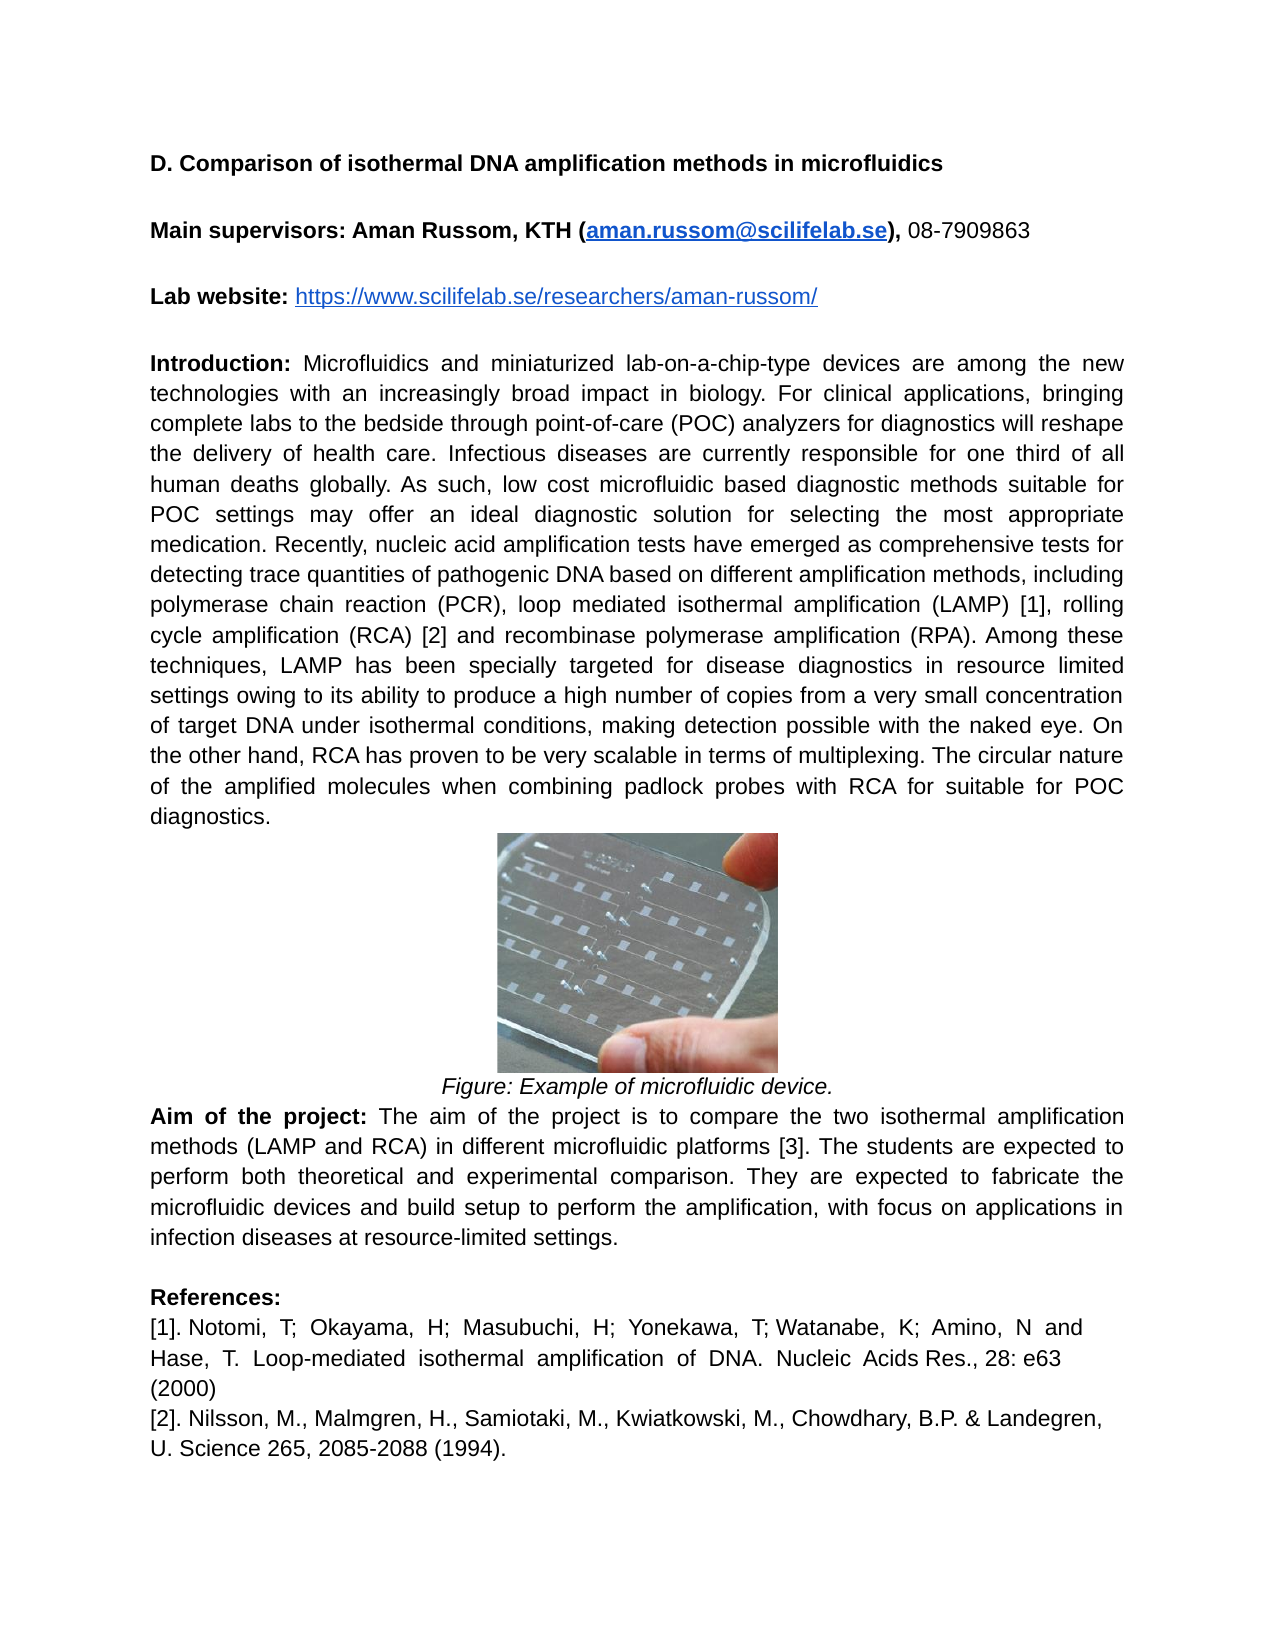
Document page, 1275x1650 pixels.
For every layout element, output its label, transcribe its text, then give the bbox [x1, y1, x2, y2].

subtitle Lab website: https://www.scilifelab.se/researchers/aman-russom/ [817, 283, 1125, 309]
text [1]. Notomi, T; Okayama, H; Masubuchi, H; Yonekawa, T; Watanabe, K; Amino, N and Hase, T. Loop-mediated isothermal amplification of DNA. Nucleic Acids Res., 28: e63 (2000) [150, 1314, 1125, 1401]
text References: [150, 1284, 1125, 1311]
text Aim of the project: The aim of the project is to compare the two isothermal amplification methods (LAMP and RCA) in different microfluidic platforms [3]. The students are expected to perform both theoretical and experimental comparison. They are expected to fabricate the microfluidic devices and build setup to perform the amplification, with focus on applications in infection diseases at resource-limited settings. [150, 1103, 1125, 1250]
text [2]. Nilsson, M., Malmgren, H., Samiotaki, M., Kwiatkowski, M., Chowdhary, B.P. & Landegren, U. Science 265, 2085-2088 (1994). [150, 1405, 1125, 1462]
text Figure: Example of microfluidic device. [150, 1073, 1125, 1099]
subtitle Main supervisors: Aman Russom, KTH (aman.russom@scilifelab.se), 08-7909863 [1030, 217, 1125, 243]
subtitle D. Comparison of isothermal DNA amplification methods in microfluidics [944, 150, 1125, 176]
text Introduction: Microfluidics and miniaturized lab-on-a-chip-type devices are among the new technologies with an increasingly broad impact in biology. For clinical applications, bringing complete labs to the bedside through point-of-care (POC) analyzers for diagnostics will reshape the delivery of health care. Infectious diseases are currently responsible for one third of all human deaths globally. As such, low cost microfluidic based diagnostic methods suitable for POC settings may offer an ideal diagnostic solution for selecting the most appropriate medication. Recently, nucleic acid amplification tests have emerged as comprehensive tests for detecting trace quantities of pathogenic DNA based on different amplification methods, including polymerase chain reaction (PCR), loop mediated isothermal amplification (LAMP) [1], rolling cycle amplification (RCA) [2] and recombinase polymerase amplification (RPA). Among these techniques, LAMP has been specially targeted for disease diagnostics in resource limited settings owing to its ability to produce a high number of copies from a very small concentration of target DNA under isothermal conditions, making detection possible with the naked eye. On the other hand, RCA has proven to be very scalable in terms of multiplexing. The circular nature of the amplified molecules when combining padlock probes with RCA for suitable for POC diagnostics. [150, 350, 1125, 829]
picture [497, 833, 778, 1073]
